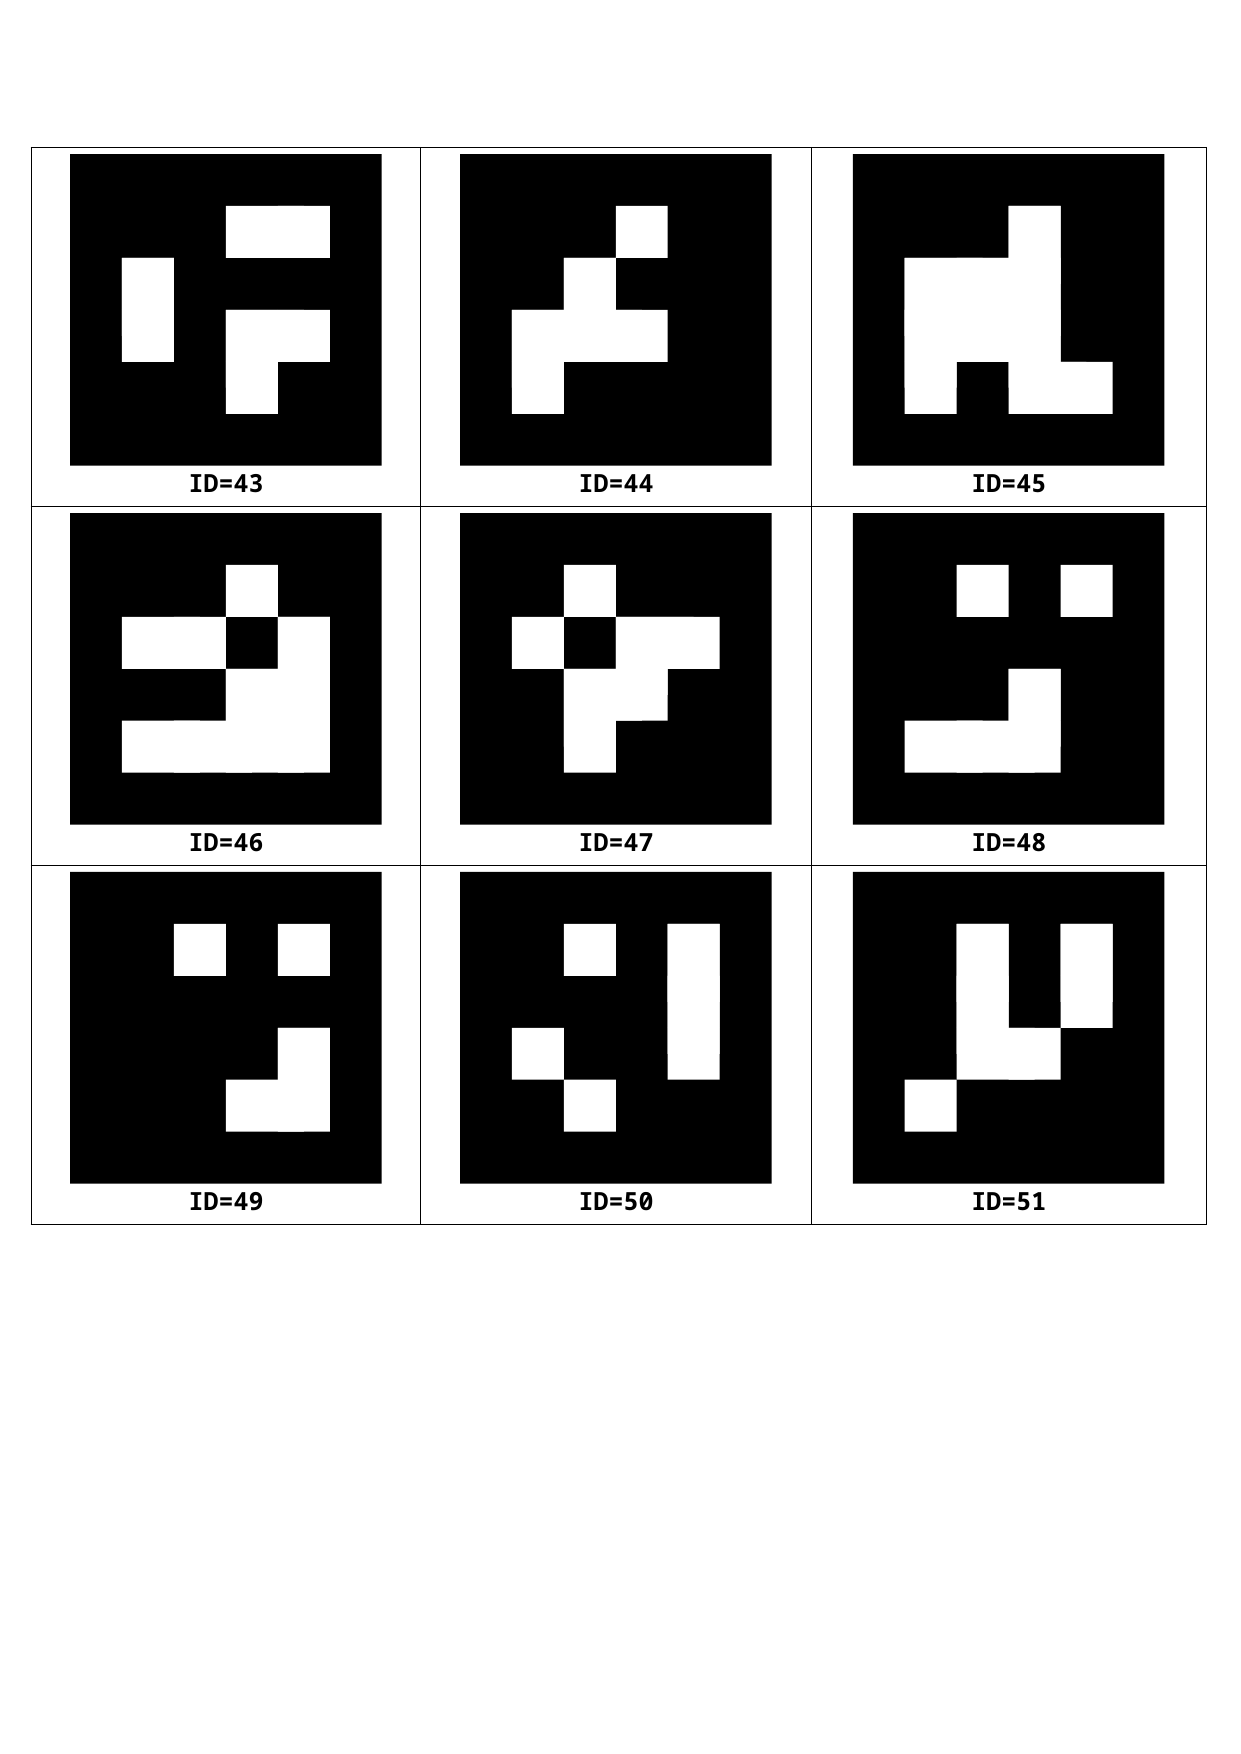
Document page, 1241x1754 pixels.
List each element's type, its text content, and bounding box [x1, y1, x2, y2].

table_cell ID=48 [812, 507, 1206, 865]
table_header ID=44 [421, 148, 811, 506]
table_cell ID=46 [32, 507, 420, 865]
table_header ID=43 [32, 148, 420, 506]
table_cell ID=51 [812, 866, 1206, 1224]
table_cell ID=50 [421, 866, 811, 1224]
table_cell ID=47 [421, 507, 811, 865]
table_header ID=45 [812, 148, 1206, 506]
table_cell ID=49 [32, 866, 420, 1224]
